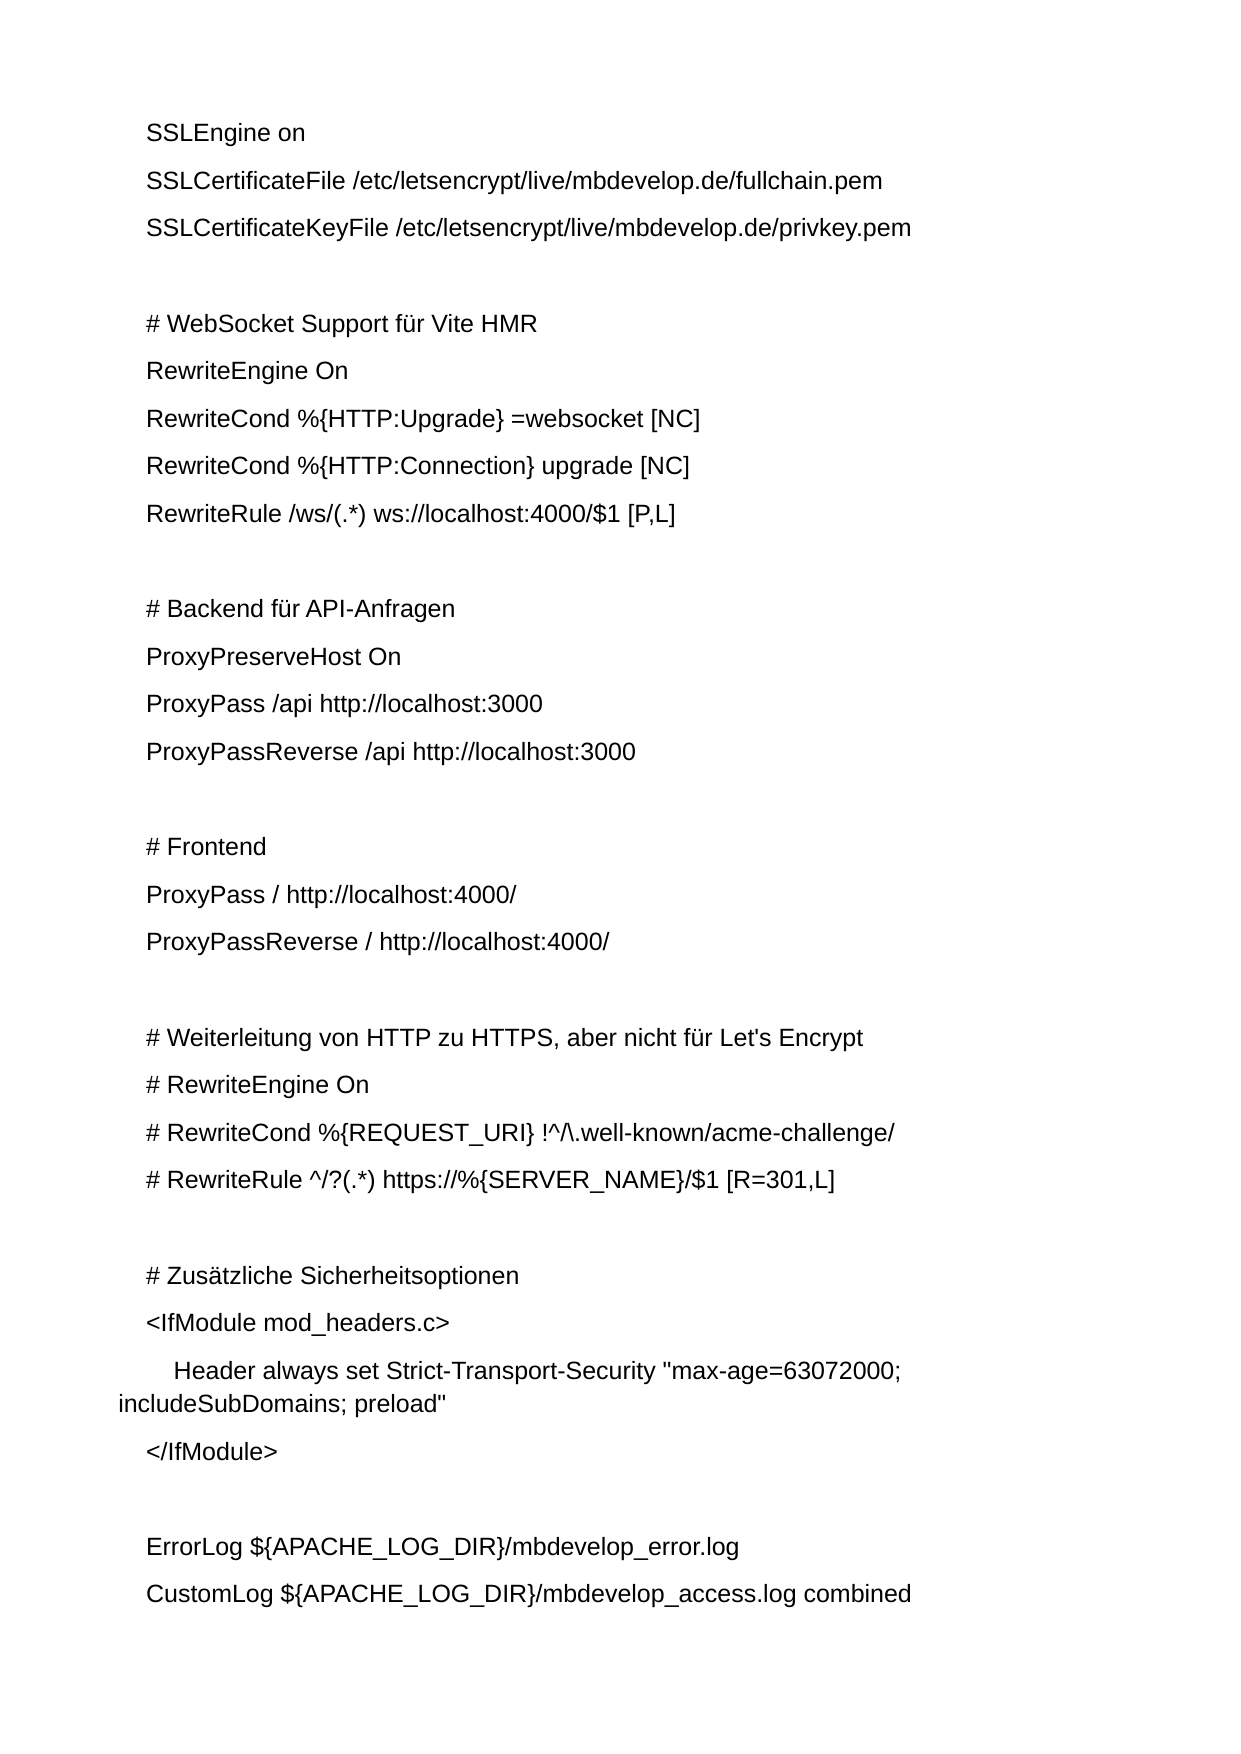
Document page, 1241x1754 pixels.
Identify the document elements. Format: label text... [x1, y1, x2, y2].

text # Backend für API-Anfragen [118, 594, 1122, 623]
text ProxyPreserveHost On [118, 642, 1122, 671]
text <IfModule mod_headers.c> [118, 1308, 1122, 1337]
text SSLCertificateKeyFile /etc/letsencrypt/live/mbdevelop.de/privkey.pem [118, 213, 1122, 242]
text ProxyPassReverse / http://localhost:4000/ [118, 927, 1122, 956]
text RewriteEngine On [118, 356, 1122, 385]
text # RewriteCond %{REQUEST_URI} !^/\.well-known/acme-challenge/ [118, 1118, 1122, 1147]
text SSLEngine on [118, 118, 1122, 147]
text RewriteRule /ws/(.*) ws://localhost:4000/$1 [P,L] [118, 499, 1122, 528]
text SSLCertificateFile /etc/letsencrypt/live/mbdevelop.de/fullchain.pem [118, 166, 1122, 194]
text ProxyPass /api http://localhost:3000 [118, 689, 1122, 718]
text ProxyPass / http://localhost:4000/ [118, 880, 1122, 908]
text RewriteCond %{HTTP:Connection} upgrade [NC] [118, 451, 1122, 480]
text # Weiterleitung von HTTP zu HTTPS, aber nicht für Let's Encrypt [118, 1023, 1122, 1051]
text CustomLog ${APACHE_LOG_DIR}/mbdevelop_access.log combined [118, 1579, 1122, 1608]
text # RewriteEngine On [118, 1070, 1122, 1099]
text # Zusätzliche Sicherheitsoptionen [118, 1261, 1122, 1289]
text ErrorLog ${APACHE_LOG_DIR}/mbdevelop_error.log [118, 1532, 1122, 1560]
text RewriteCond %{HTTP:Upgrade} =websocket [NC] [118, 404, 1122, 432]
text </IfModule> [118, 1436, 1122, 1465]
text ProxyPassReverse /api http://localhost:3000 [118, 737, 1122, 766]
text # WebSocket Support für Vite HMR [118, 308, 1122, 337]
text Header always set Strict-Transport-Security "max-age=63072000; includeSubDomains; preload" [118, 1356, 1122, 1418]
text # Frontend [118, 832, 1122, 861]
text # RewriteRule ^/?(.*) https://%{SERVER_NAME}/$1 [R=301,L] [118, 1165, 1122, 1194]
